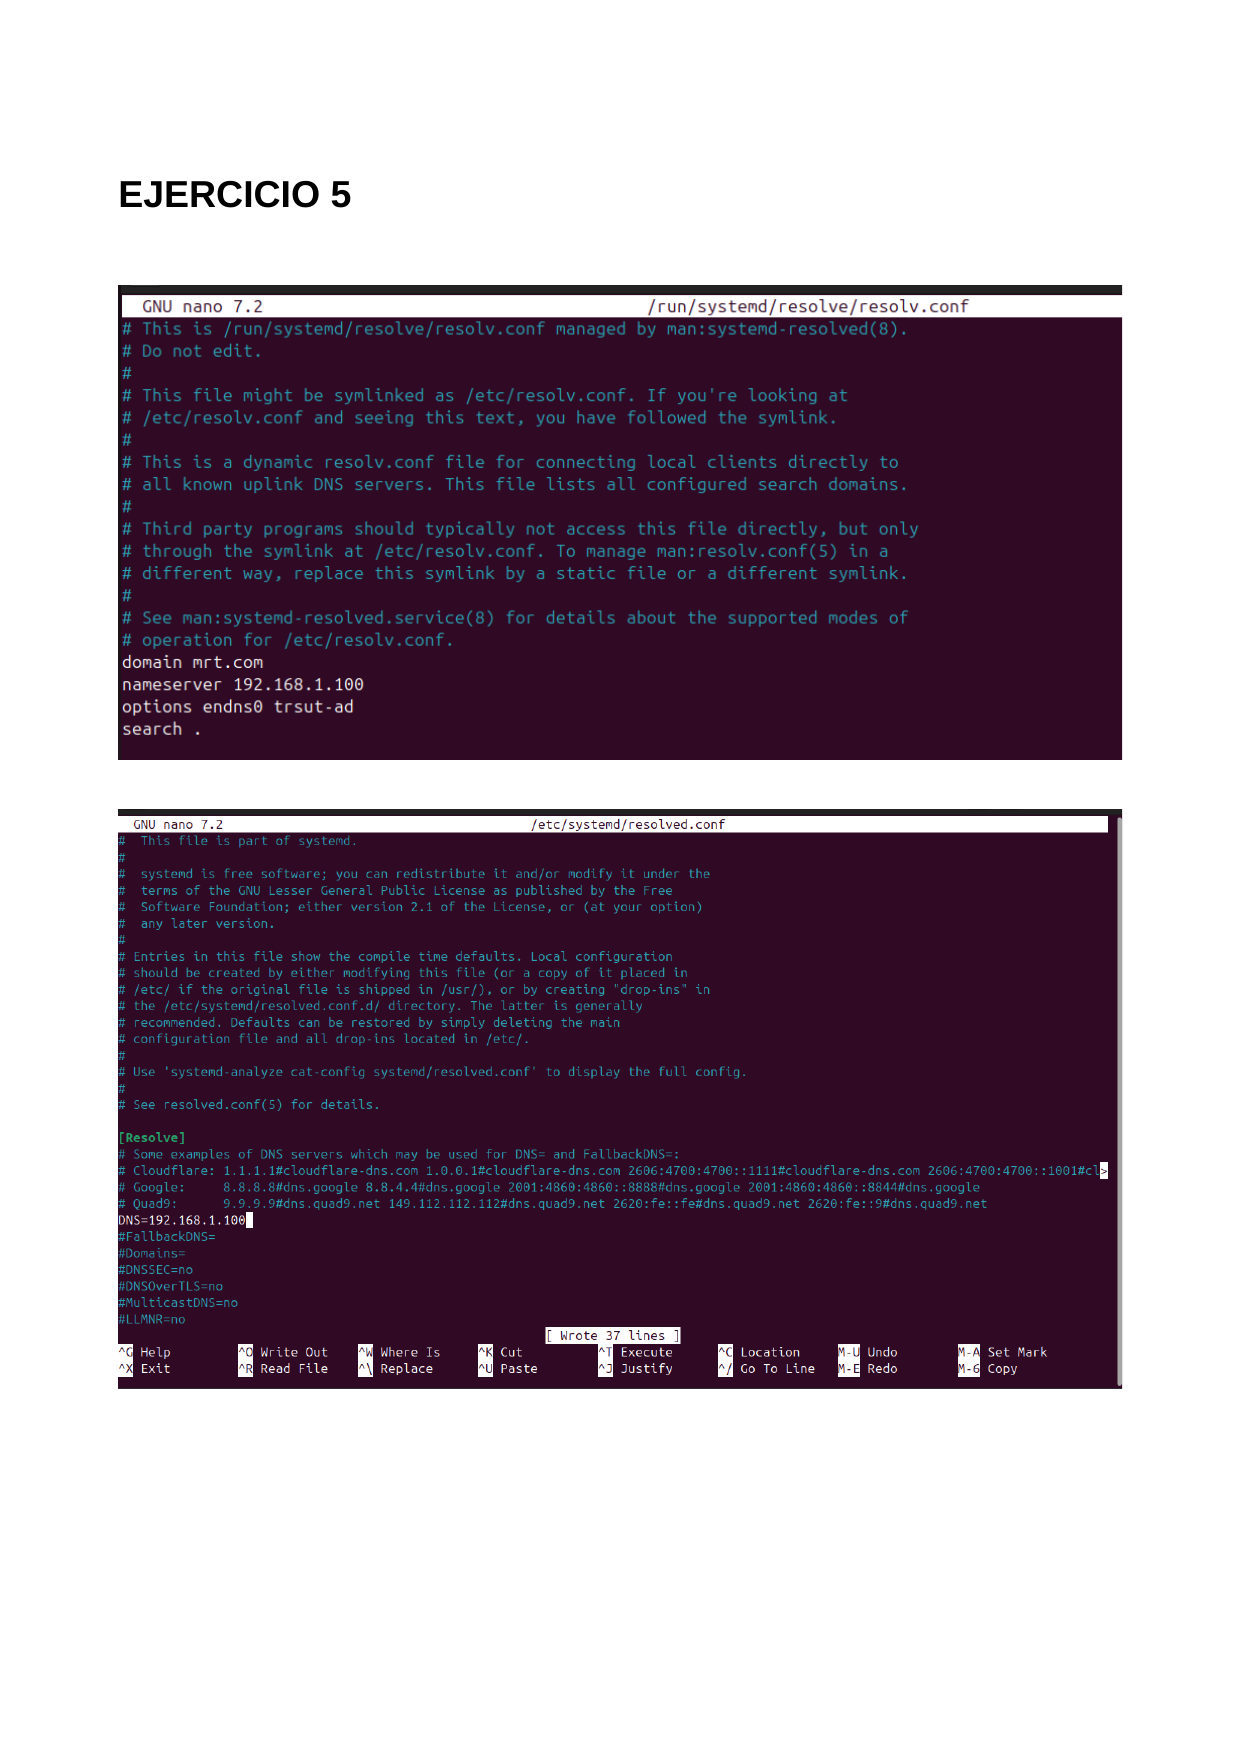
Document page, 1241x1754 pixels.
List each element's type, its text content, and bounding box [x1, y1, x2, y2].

picture [118, 285, 1123, 760]
picture [118, 809, 1123, 1389]
subtitle EJERCICIO 5 [118, 172, 1122, 215]
